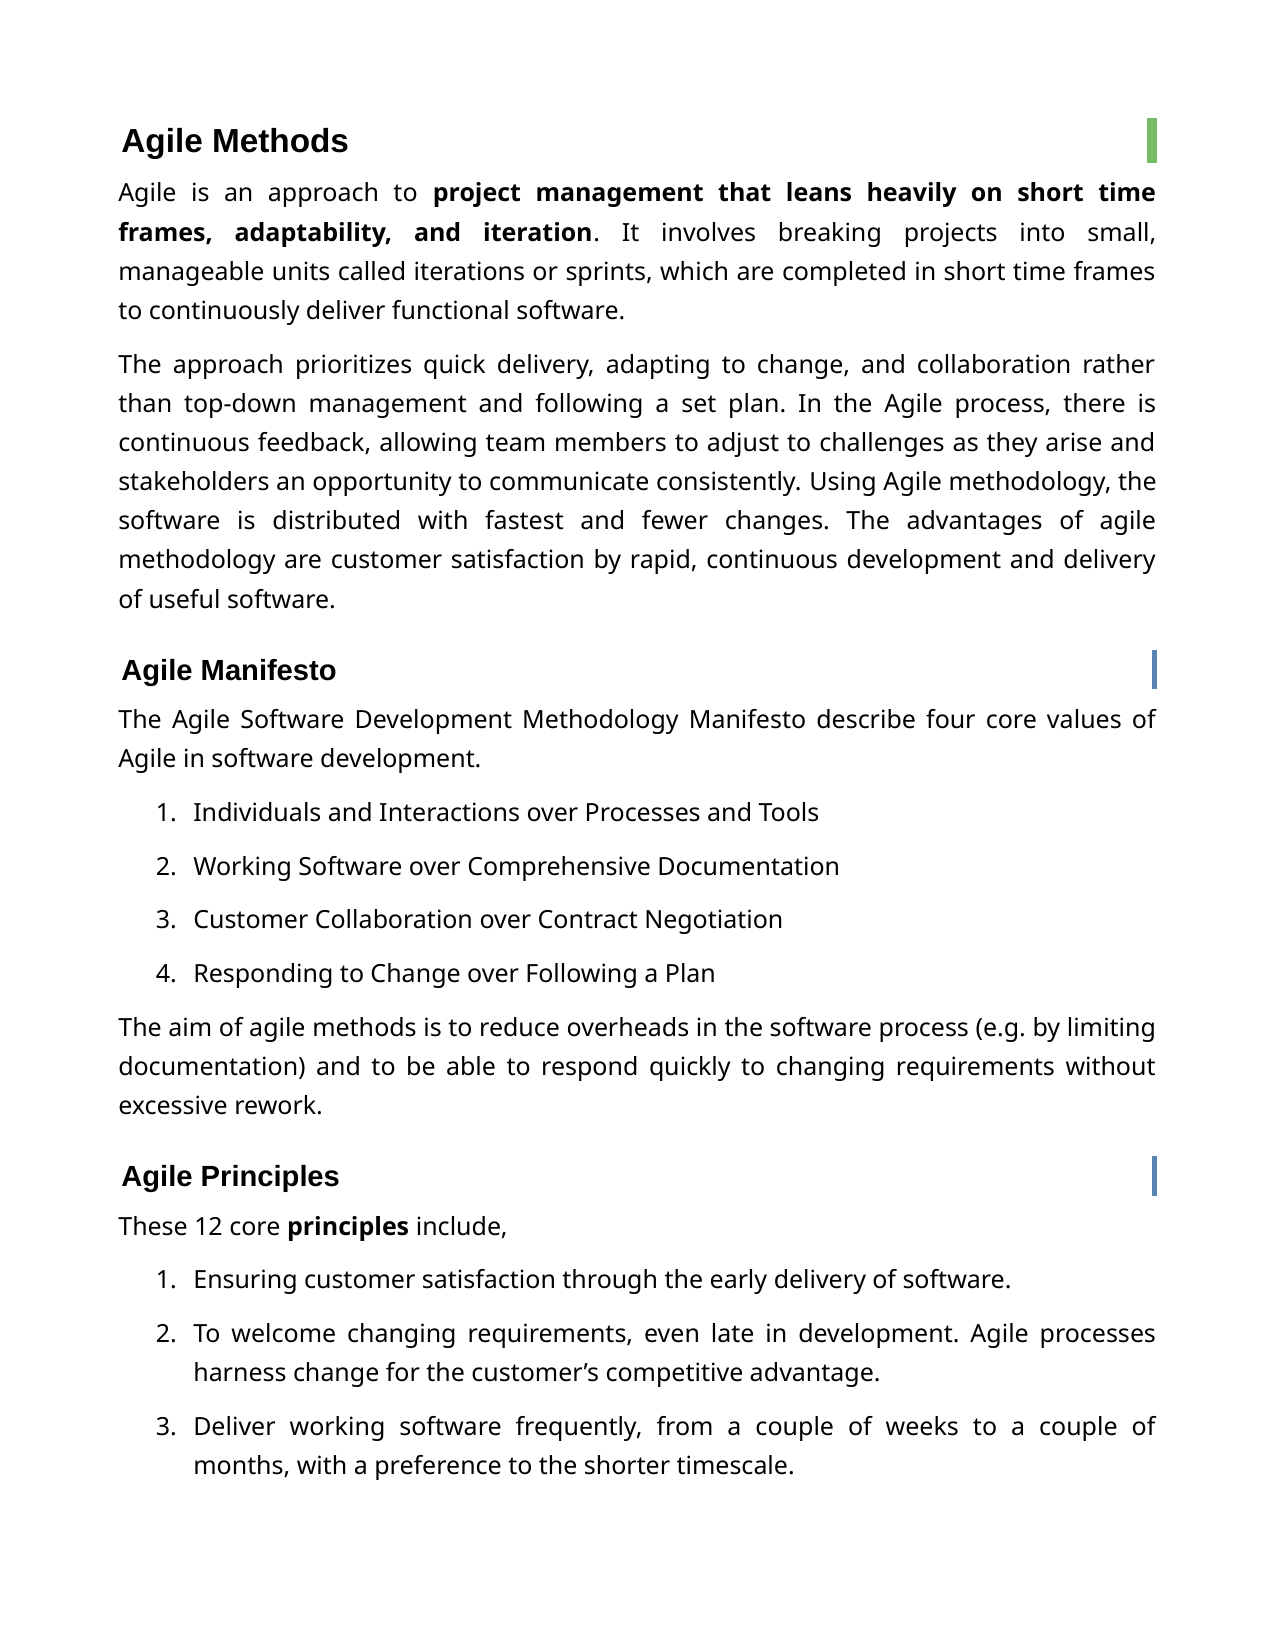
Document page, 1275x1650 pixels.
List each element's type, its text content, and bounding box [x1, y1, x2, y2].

subtitle Agile Manifesto [118, 650, 1152, 689]
subtitle Agile Principles [118, 1156, 1152, 1196]
subtitle Agile Methods [118, 118, 1147, 163]
list Deliver working software frequently, from a couple of weeks to a couple of months, with a preference to the shorter timescale. [156, 1409, 1157, 1482]
list Responding to Change over Following a Plan [156, 956, 1157, 990]
text Agile is an approach to project management that leans heavily on short time frames, adaptability, and iteration. It involves breaking projects into small, manageable units called iterations or sprints, which are completed in short time frames to continuously deliver functional software. [118, 175, 1157, 327]
text These 12 core principles include, [118, 1208, 1157, 1242]
list Working Software over Comprehensive Documentation [156, 848, 1157, 882]
text The approach prioritizes quick delivery, adapting to change, and collaboration rather than top-down management and following a set plan. In the Agile process, there is continuous feedback, allowing team members to adjust to challenges as they arise and stakeholders an opportunity to communicate consistently. Using Agile methodology, the software is distributed with fastest and fewer changes. The advantages of agile methodology are customer satisfaction by rapid, continuous development and delivery of useful software. [118, 346, 1157, 615]
text The aim of agile methods is to reduce overheads in the software process (e.g. by limiting documentation) and to be able to respond quickly to changing requirements without excessive rework. [118, 1010, 1157, 1122]
list Individuals and Interactions over Processes and Tools [156, 795, 1157, 829]
list To welcome changing requirements, even late in development. Agile processes harness change for the customer’s competitive advantage. [156, 1316, 1157, 1389]
text The Agile Software Development Methodology Manifesto describe four core values of Agile in software development. [118, 702, 1157, 775]
list Ensuring customer satisfaction through the early delivery of software. [156, 1262, 1157, 1296]
list Customer Collaboration over Contract Negotiation [156, 902, 1157, 936]
